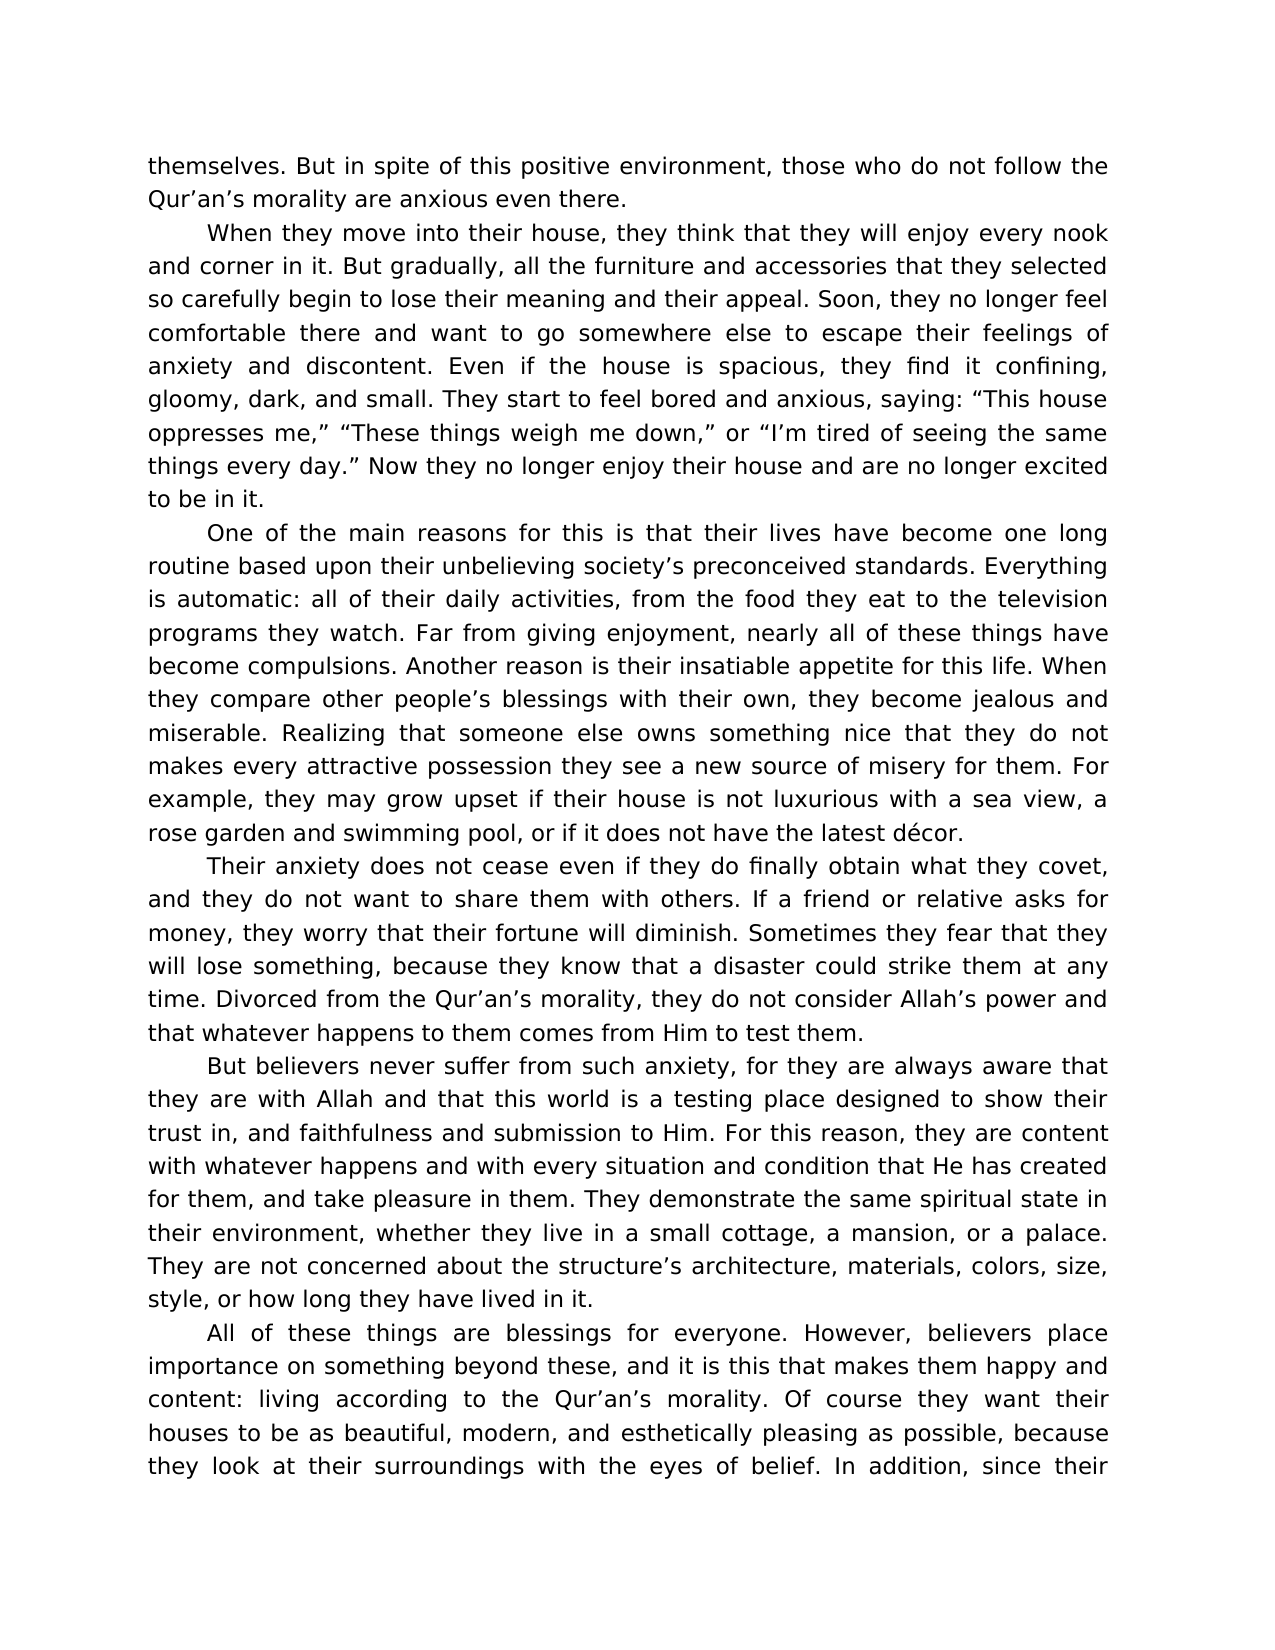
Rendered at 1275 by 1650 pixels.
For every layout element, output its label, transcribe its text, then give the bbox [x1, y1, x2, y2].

text themselves. But in spite of this positive environment, those who do not follow the Qur’an’s morality are anxious even there. [148, 148, 1110, 214]
text One of the main reasons for this is that their lives have become one long routine based upon their unbelieving society’s preconceived standards. Everything is automatic: all of their daily activities, from the food they eat to the television programs they watch. Far from giving enjoyment, nearly all of these things have become compulsions. Another reason is their insatiable appetite for this life. When they compare other people’s blessings with their own, they become jealous and miserable. Realizing that someone else owns something nice that they do not makes every attractive possession they see a new source of misery for them. For example, they may grow upset if their house is not luxurious with a sea view, a rose garden and swimming pool, or if it does not have the latest décor. [148, 514, 1110, 848]
text But believers never suffer from such anxiety, for they are always aware that they are with Allah and that this world is a testing place designed to show their trust in, and faithfulness and submission to Him. For this reason, they are content with whatever happens and with every situation and condition that He has created for them, and take pleasure in them. They demonstrate the same spiritual state in their environment, whether they live in a small cottage, a mansion, or a palace. They are not concerned about the structure’s architecture, materials, colors, size, style, or how long they have lived in it. [148, 1048, 1110, 1314]
text Their anxiety does not cease even if they do finally obtain what they covet, and they do not want to share them with others. If a friend or relative asks for money, they worry that their fortune will diminish. Sometimes they fear that they will lose something, because they know that a disaster could strike them at any time. Divorced from the Qur’an’s morality, they do not consider Allah’s power and that whatever happens to them comes from Him to test them. [148, 848, 1110, 1048]
text All of these things are blessings for everyone. However, believers place importance on something beyond these, and it is this that makes them happy and content: living according to the Qur’an’s morality. Of course they want their houses to be as beautiful, modern, and esthetically pleasing as possible, because they look at their surroundings with the eyes of belief. In addition, since their [148, 1314, 1110, 1481]
text When they move into their house, they think that they will enjoy every nook and corner in it. But gradually, all the furniture and accessories that they selected so carefully begin to lose their meaning and their appeal. Soon, they no longer feel comfortable there and want to go somewhere else to escape their feelings of anxiety and discontent. Even if the house is spacious, they find it confining, gloomy, dark, and small. They start to feel bored and anxious, saying: “This house oppresses me,” “These things weigh me down,” or “I’m tired of seeing the same things every day.” Now they no longer enjoy their house and are no longer excited to be in it. [148, 214, 1110, 514]
